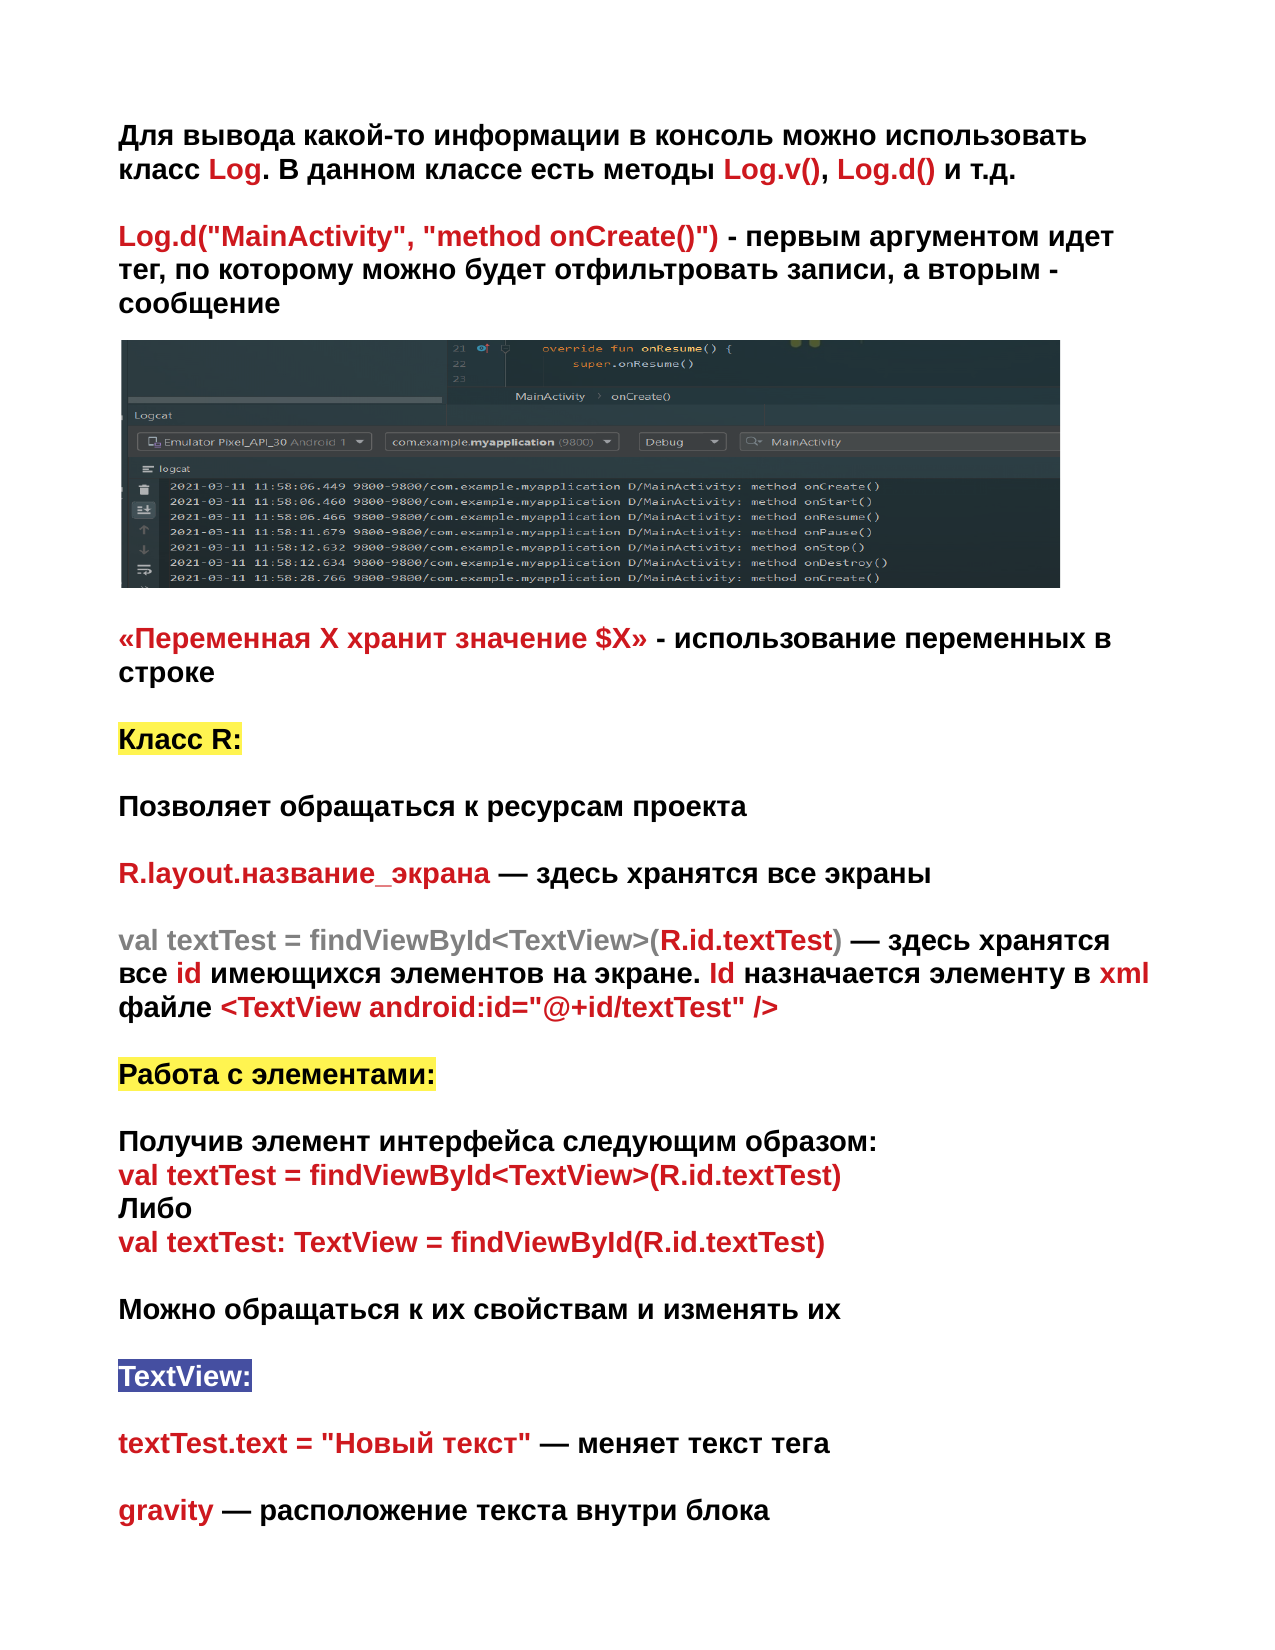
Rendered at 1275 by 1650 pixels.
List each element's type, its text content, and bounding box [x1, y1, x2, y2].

picture [121, 406, 186, 588]
text Можно обращаться к их свойствам и изменять их [118, 1292, 1157, 1325]
text Либо [118, 1191, 1157, 1225]
text val textTest = findViewById<TextView>(R.id.textTest) [118, 1158, 1157, 1191]
text «Переменная Х хранит значение $Х» - использование переменных в строке [118, 621, 1157, 688]
text Для вывода какой-то информации в консоль можно использовать класс Log. В данном классе есть методы Log.v(), Log.d() и т.д. [118, 118, 1157, 185]
text Позволяет обращаться к ресурсам проекта [118, 789, 1157, 822]
text Работа с элементами: [118, 1057, 1157, 1091]
text gravity — расположение текста внутри блока [118, 1493, 1157, 1527]
text textTest.text = "Новый текст" — меняет текст тега [118, 1426, 1157, 1459]
text R.layout.название_экрана — здесь хранятся все экраны [118, 856, 1157, 889]
text val textTest = findViewById<TextView>(R.id.textTest) — здесь хранятся все id имеющихся элементов на экране. Id назначается элементу в xml файле <TextView android:id="@+id/textTest" /> [118, 923, 1157, 1023]
text TextView: [118, 1359, 1157, 1392]
text val textTest: TextView = findViewById(R.id.textTest) [118, 1225, 1157, 1258]
text Получив элемент интерфейса следующим образом: [118, 1124, 1157, 1158]
text Класс R: [118, 722, 1157, 755]
text Log.d("MainActivity", "method onCreate()") - первым аргументом идет тег, по которому можно будет отфильтровать записи, а вторым - сообщение [118, 219, 1157, 319]
